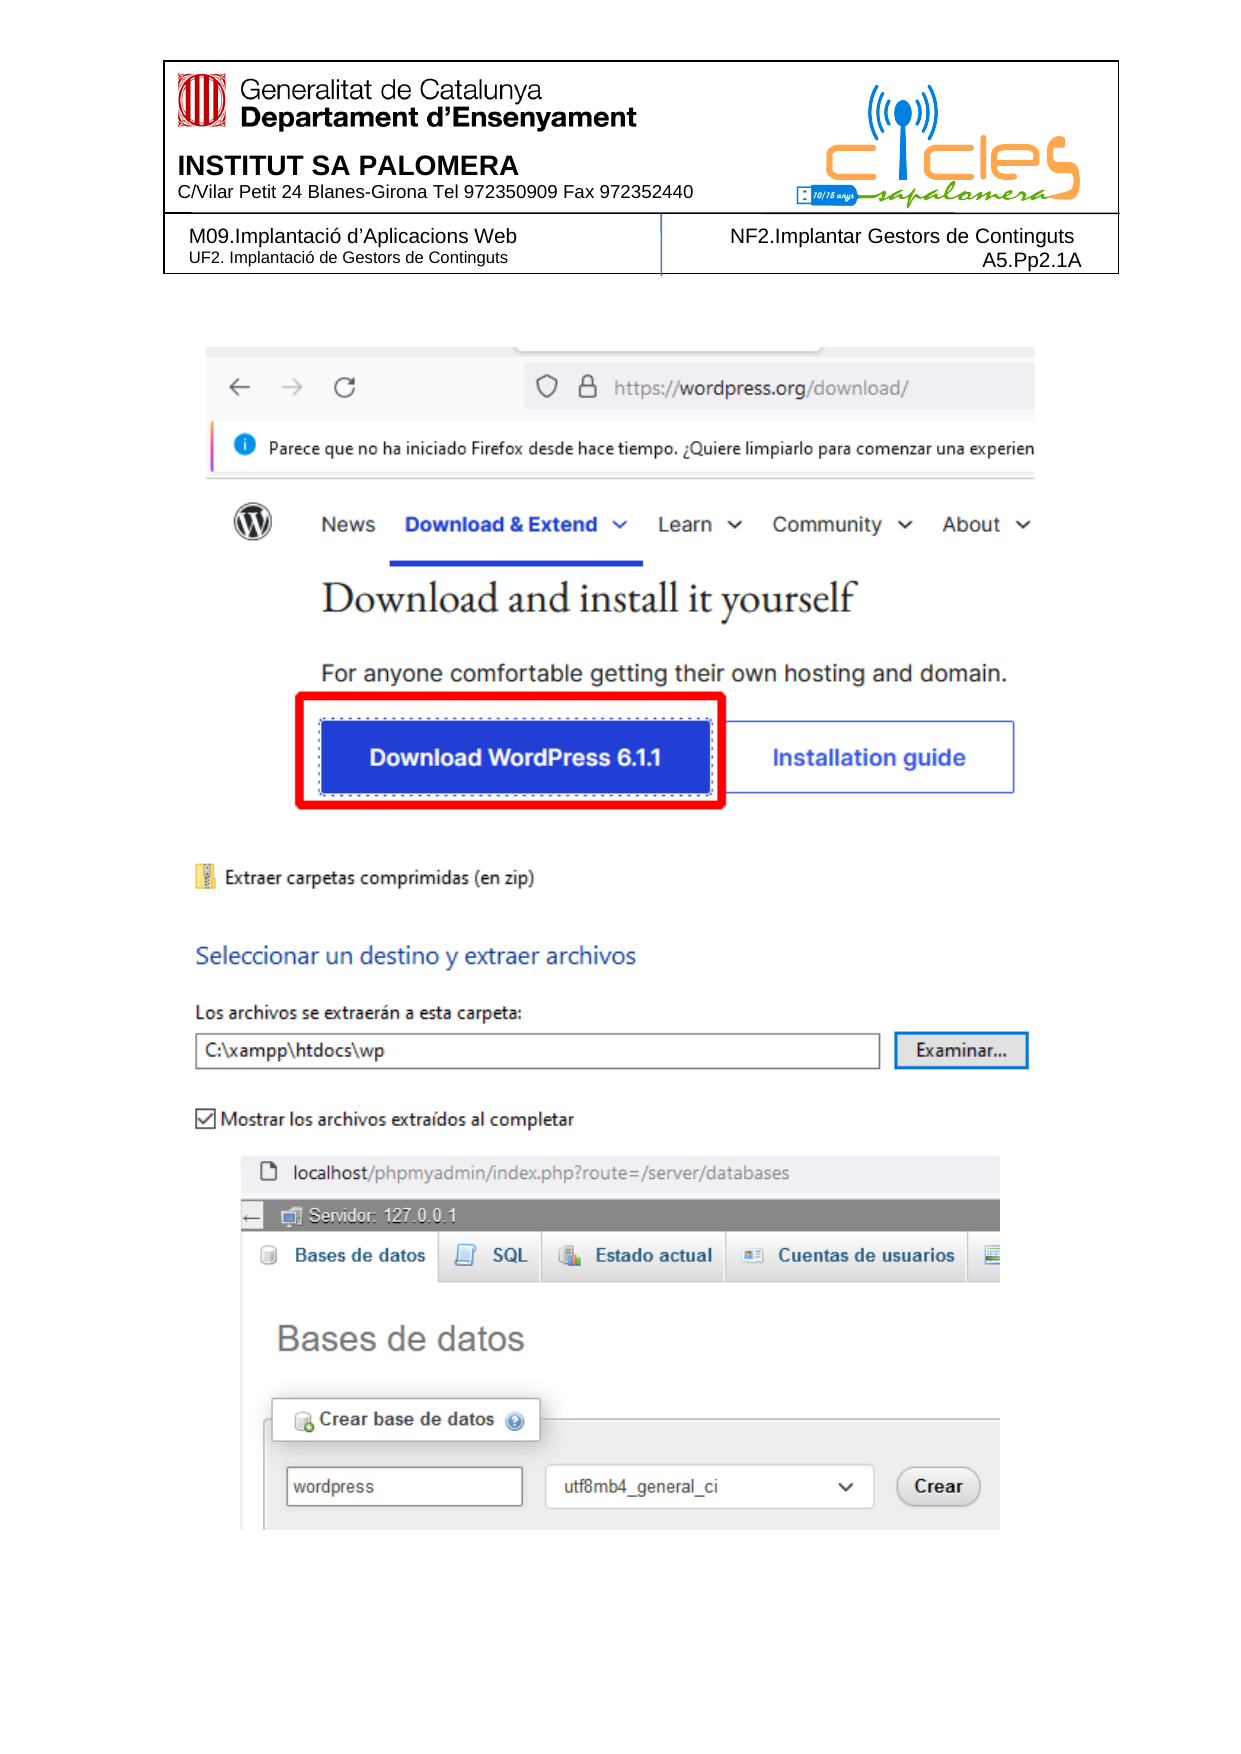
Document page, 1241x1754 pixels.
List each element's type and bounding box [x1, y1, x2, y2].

picture [240, 1156, 1000, 1530]
picture [791, 71, 1085, 218]
picture [205, 347, 1035, 814]
picture [180, 842, 1051, 1148]
